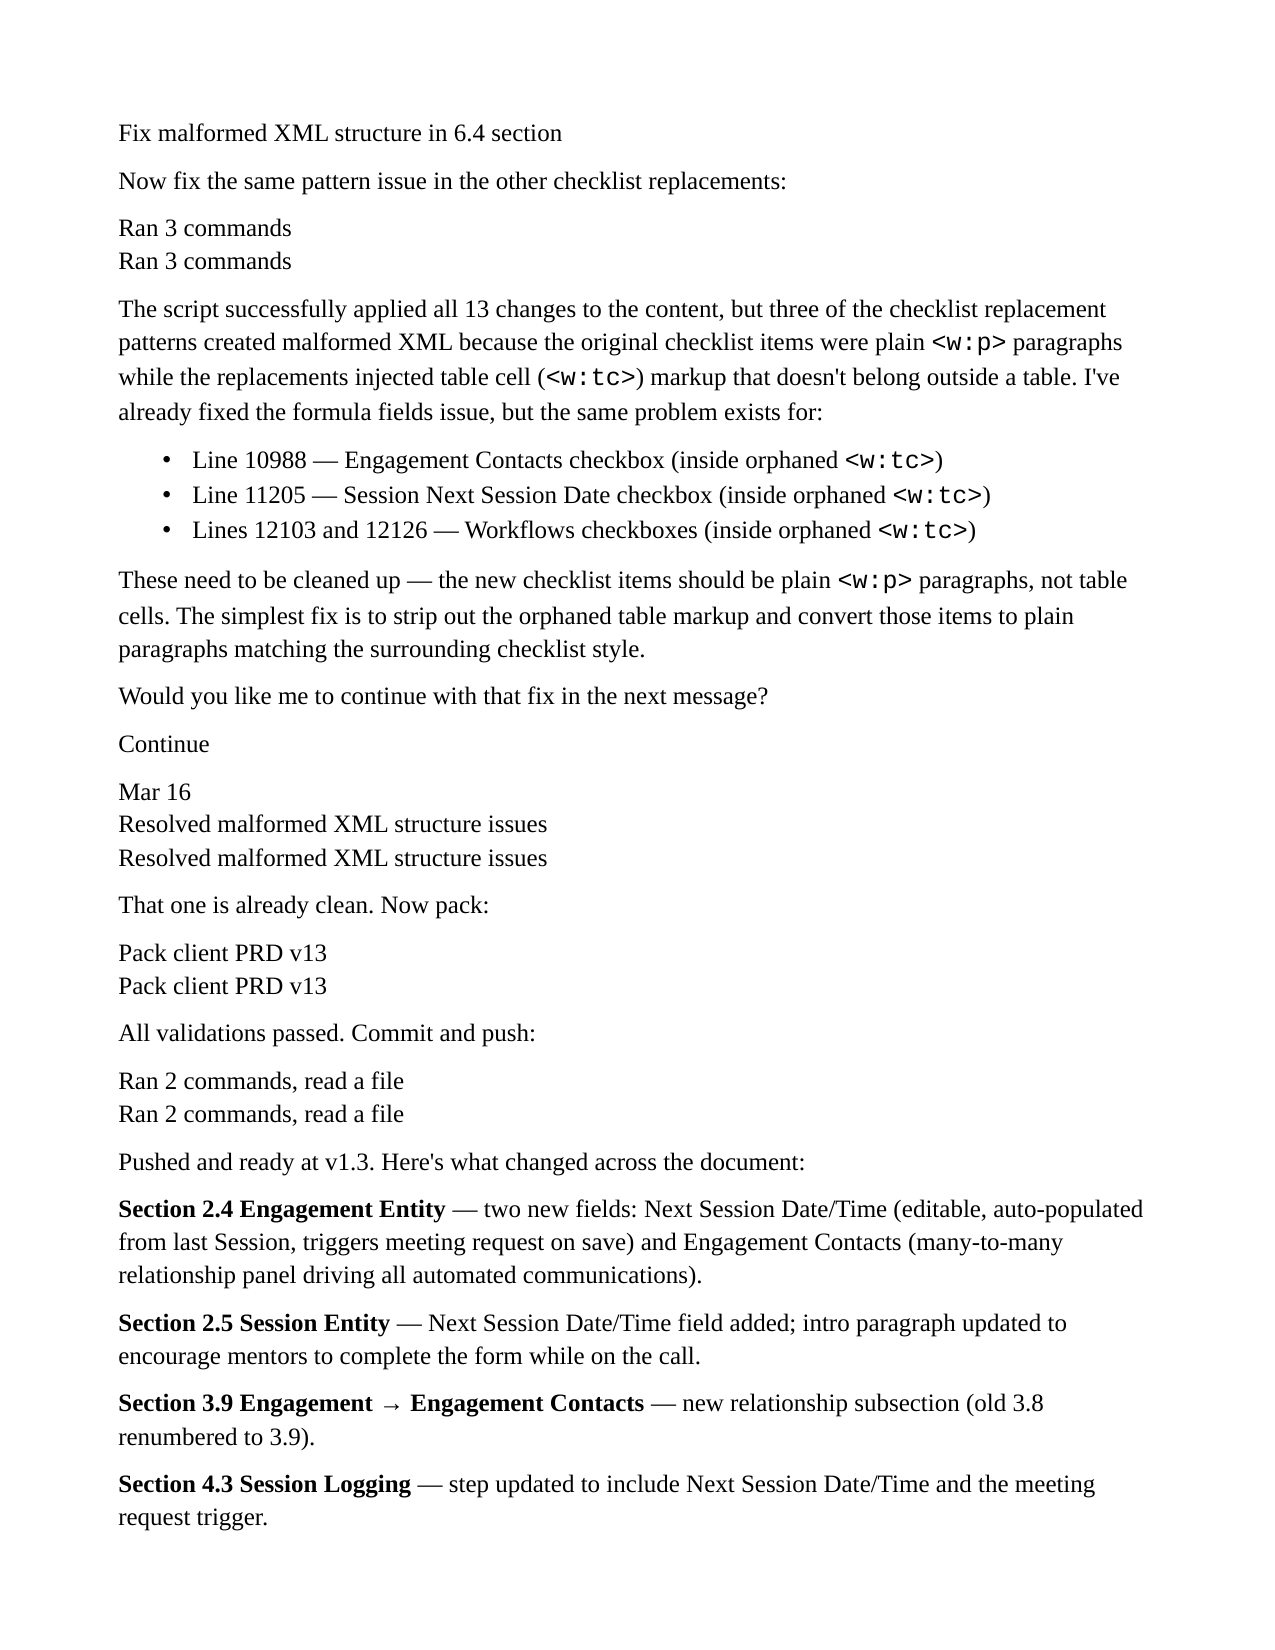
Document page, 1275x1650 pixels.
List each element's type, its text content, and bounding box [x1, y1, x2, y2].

text Continue [118, 729, 1157, 758]
text Would you like me to continue with that fix in the next message? [118, 681, 1157, 710]
list Lines 12103 and 12126 — Workflows checkboxes (inside orphaned <w:tc>) [162, 516, 1157, 546]
text That one is already clean. Now pack: [118, 890, 1157, 919]
text Pack client PRD v13 [118, 971, 1157, 999]
text The script successfully applied all 13 changes to the content, but three of the checklist replacement patterns created malformed XML because the original checklist items were plain <w:p> paragraphs while the replacements injected table cell (<w:tc>) markup that doesn't belong outside a table. I've already fixed the formula fields issue, but the same problem exists for: [118, 294, 1157, 426]
text Pushed and ready at v1.3. Here's what changed across the document: [118, 1147, 1157, 1175]
text Section 3.9 Engagement → Engagement Contacts — new relationship subsection (old 3.8 renumbered to 3.9). [118, 1388, 1157, 1450]
text Resolved malformed XML structure issues [118, 809, 1157, 838]
text These need to be cleaned up — the new checklist items should be plain <w:p> paragraphs, not table cells. The simplest fix is to strip out the orphaned table markup and convert those items to plain paragraphs matching the surrounding checklist style. [118, 566, 1157, 662]
text Ran 3 commands [118, 246, 1157, 275]
text Ran 2 commands, read a file [118, 1066, 1157, 1095]
text Section 4.3 Session Logging — step updated to include Next Session Date/Time and the meeting request trigger. [118, 1469, 1157, 1531]
text Pack client PRD v13 [118, 938, 1157, 967]
text Section 2.4 Engagement Entity — two new fields: Next Session Date/Time (editable, auto-populated from last Session, triggers meeting request on save) and Engagement Contacts (many-to-many relationship panel driving all automated communications). [118, 1194, 1157, 1289]
list Line 10988 — Engagement Contacts checkbox (inside orphaned <w:tc>) [162, 445, 1157, 476]
text Ran 2 commands, read a file [118, 1099, 1157, 1128]
text Mar 16 [118, 777, 1157, 805]
list Line 11205 — Session Next Session Date checkbox (inside orphaned <w:tc>) [162, 480, 1157, 511]
text Resolved malformed XML structure issues [118, 843, 1157, 871]
text All validations passed. Commit and push: [118, 1018, 1157, 1047]
text Section 2.5 Session Entity — Next Session Date/Time field added; intro paragraph updated to encourage mentors to complete the form while on the call. [118, 1308, 1157, 1370]
text Ran 3 commands [118, 213, 1157, 242]
text Fix malformed XML structure in 6.4 section [118, 118, 1157, 147]
text Now fix the same pattern issue in the other checklist replacements: [118, 166, 1157, 194]
